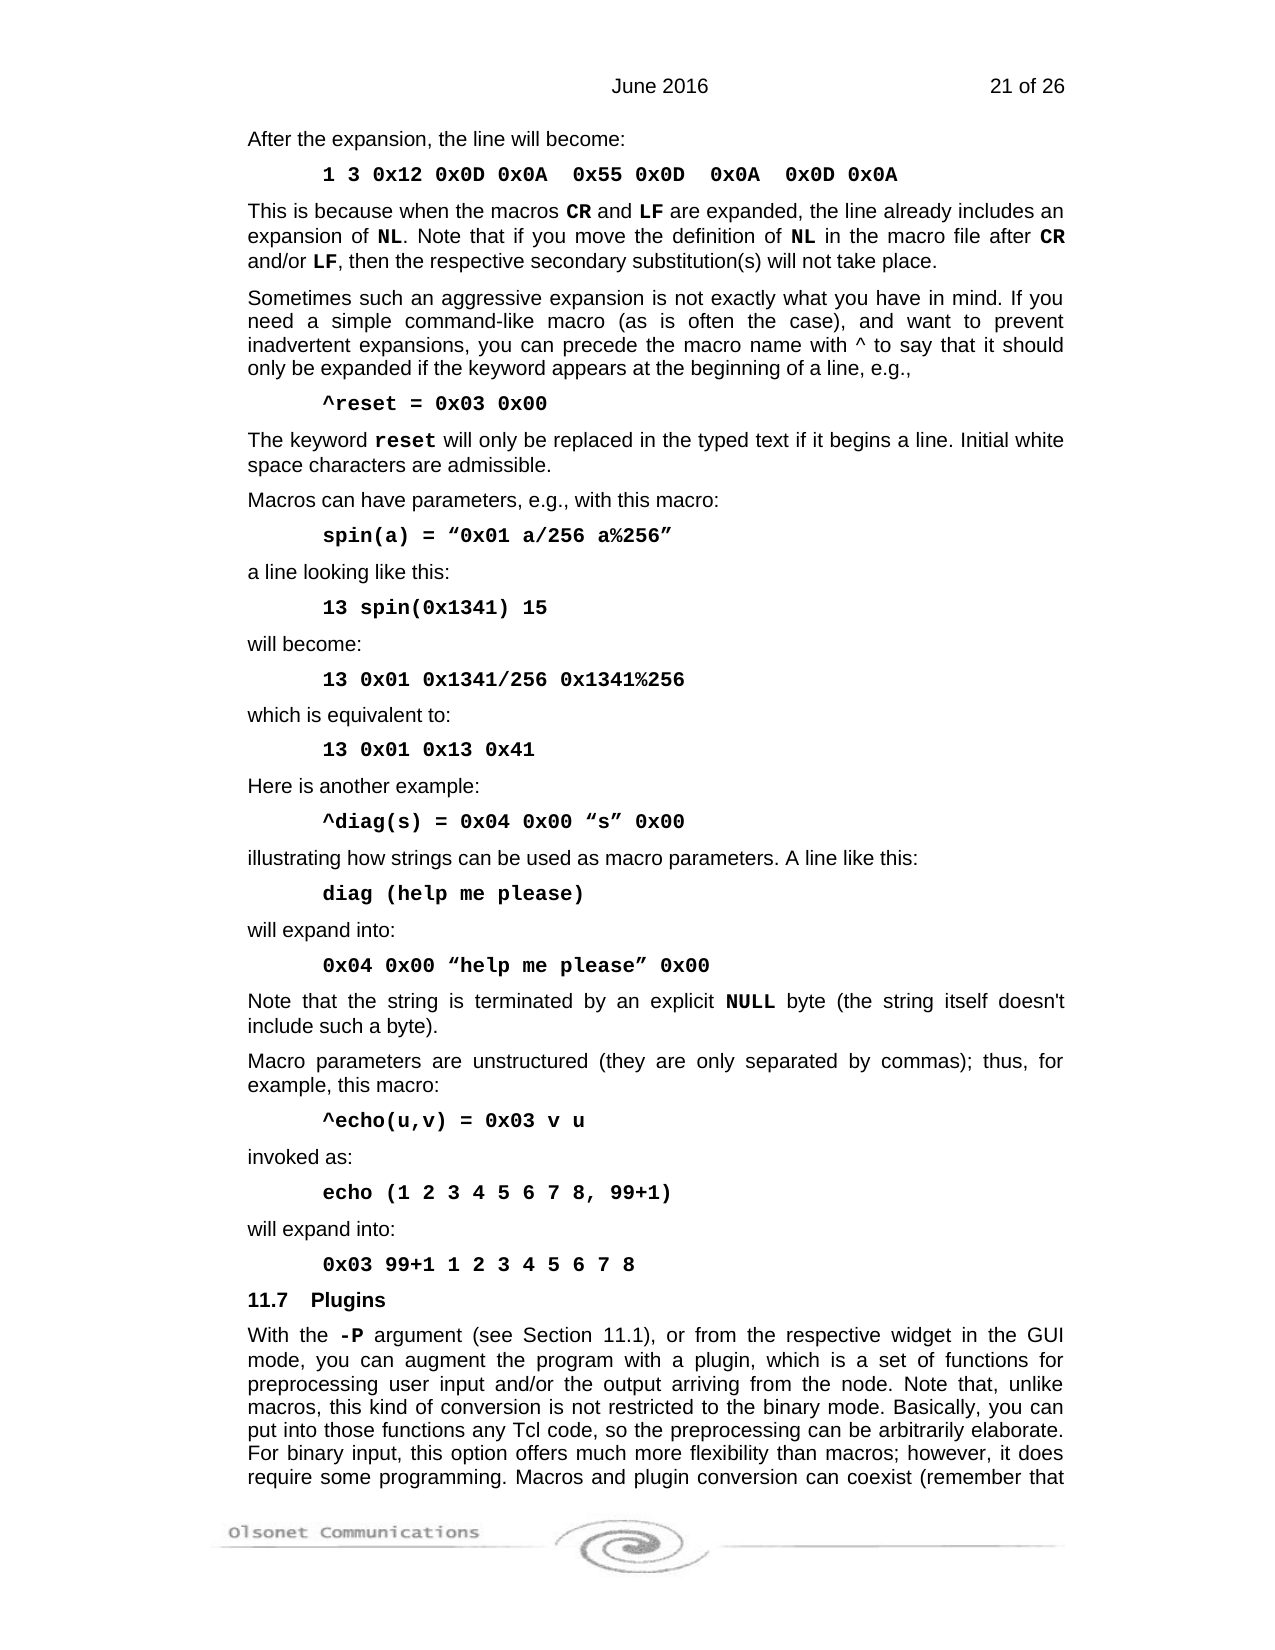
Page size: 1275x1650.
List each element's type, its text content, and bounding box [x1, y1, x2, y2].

picture [210, 1504, 1065, 1596]
text ^reset = 0x03 0x00 [247, 391, 1065, 416]
text Here is another example: [247, 774, 1065, 798]
text will become: [247, 632, 1065, 655]
text will expand into: [247, 918, 1065, 941]
text Macros can have parameters, e.g., with this macro: [247, 488, 1065, 512]
text will expand into: [247, 1217, 1065, 1240]
text Note that the string is terminated by an explicit NULL byte (the string itself doesn't include such a byte). [247, 990, 1065, 1038]
text Macro parameters are unstructured (they are only separated by commas); thus, for example, this macro: [247, 1050, 1065, 1097]
text a line looking like this: [247, 560, 1065, 583]
text 13 0x01 0x13 0x41 [247, 739, 1065, 763]
text spin(a) = “0x01 a/256 a%256” [247, 523, 1065, 548]
text diag (help me please) [247, 881, 1065, 906]
text With the -P argument (see Section 11.1), or from the respective widget in the GUI mode, you can augment the program with a plugin, which is a set of functions for preprocessing user input and/or the output arriving from the node. Note that, unlike macros, this kind of conversion is not restricted to the binary mode. Basically, you can put into those functions any Tcl code, so the preprocessing can be arbitrarily elaborate. For binary input, this option offers much more flexibility than macros; however, it does require some programming. Macros and plugin conversion can coexist (remember that [247, 1324, 1065, 1488]
text Sometimes such an aggressive expansion is not exactly what you have in mind. If you need a simple command-like macro (as is often the case), and want to prevent inadvertent expansions, you can precede the macro name with ^ to say that it should only be expanded if the keyword appears at the beginning of a line, e.g., [247, 287, 1065, 379]
text 13 spin(0x1341) 15 [247, 595, 1065, 620]
subtitle Plugins [247, 1289, 1065, 1312]
text This is because when the macros CR and LF are expanded, the line already includes an expansion of NL. Note that if you move the definition of NL in the macro file after CR and/or LF, then the respective secondary substitution(s) will not take place. [247, 199, 1065, 275]
text After the expansion, the line will become: [247, 128, 1065, 151]
text ^echo(u,v) = 0x03 v u [247, 1108, 1065, 1133]
text illustrating how strings can be used as macro parameters. A line like this: [247, 846, 1065, 869]
text 13 0x01 0x1341/256 0x1341%256 [247, 667, 1065, 692]
text 1 3 0x12 0x0D 0x0A 0x55 0x0D 0x0A 0x0D 0x0A [247, 163, 1065, 188]
text ^diag(s) = 0x04 0x00 “s” 0x00 [247, 809, 1065, 834]
text 0x04 0x00 “help me please” 0x00 [247, 953, 1065, 978]
text The keyword reset will only be replaced in the typed text if it begins a line. Initial white space characters are admissible. [247, 428, 1065, 477]
text invoked as: [247, 1145, 1065, 1168]
text 0x03 99+1 1 2 3 4 5 6 7 8 [247, 1252, 1065, 1277]
text echo (1 2 3 4 5 6 7 8, 99+1) [247, 1180, 1065, 1205]
text which is equivalent to: [247, 704, 1065, 727]
